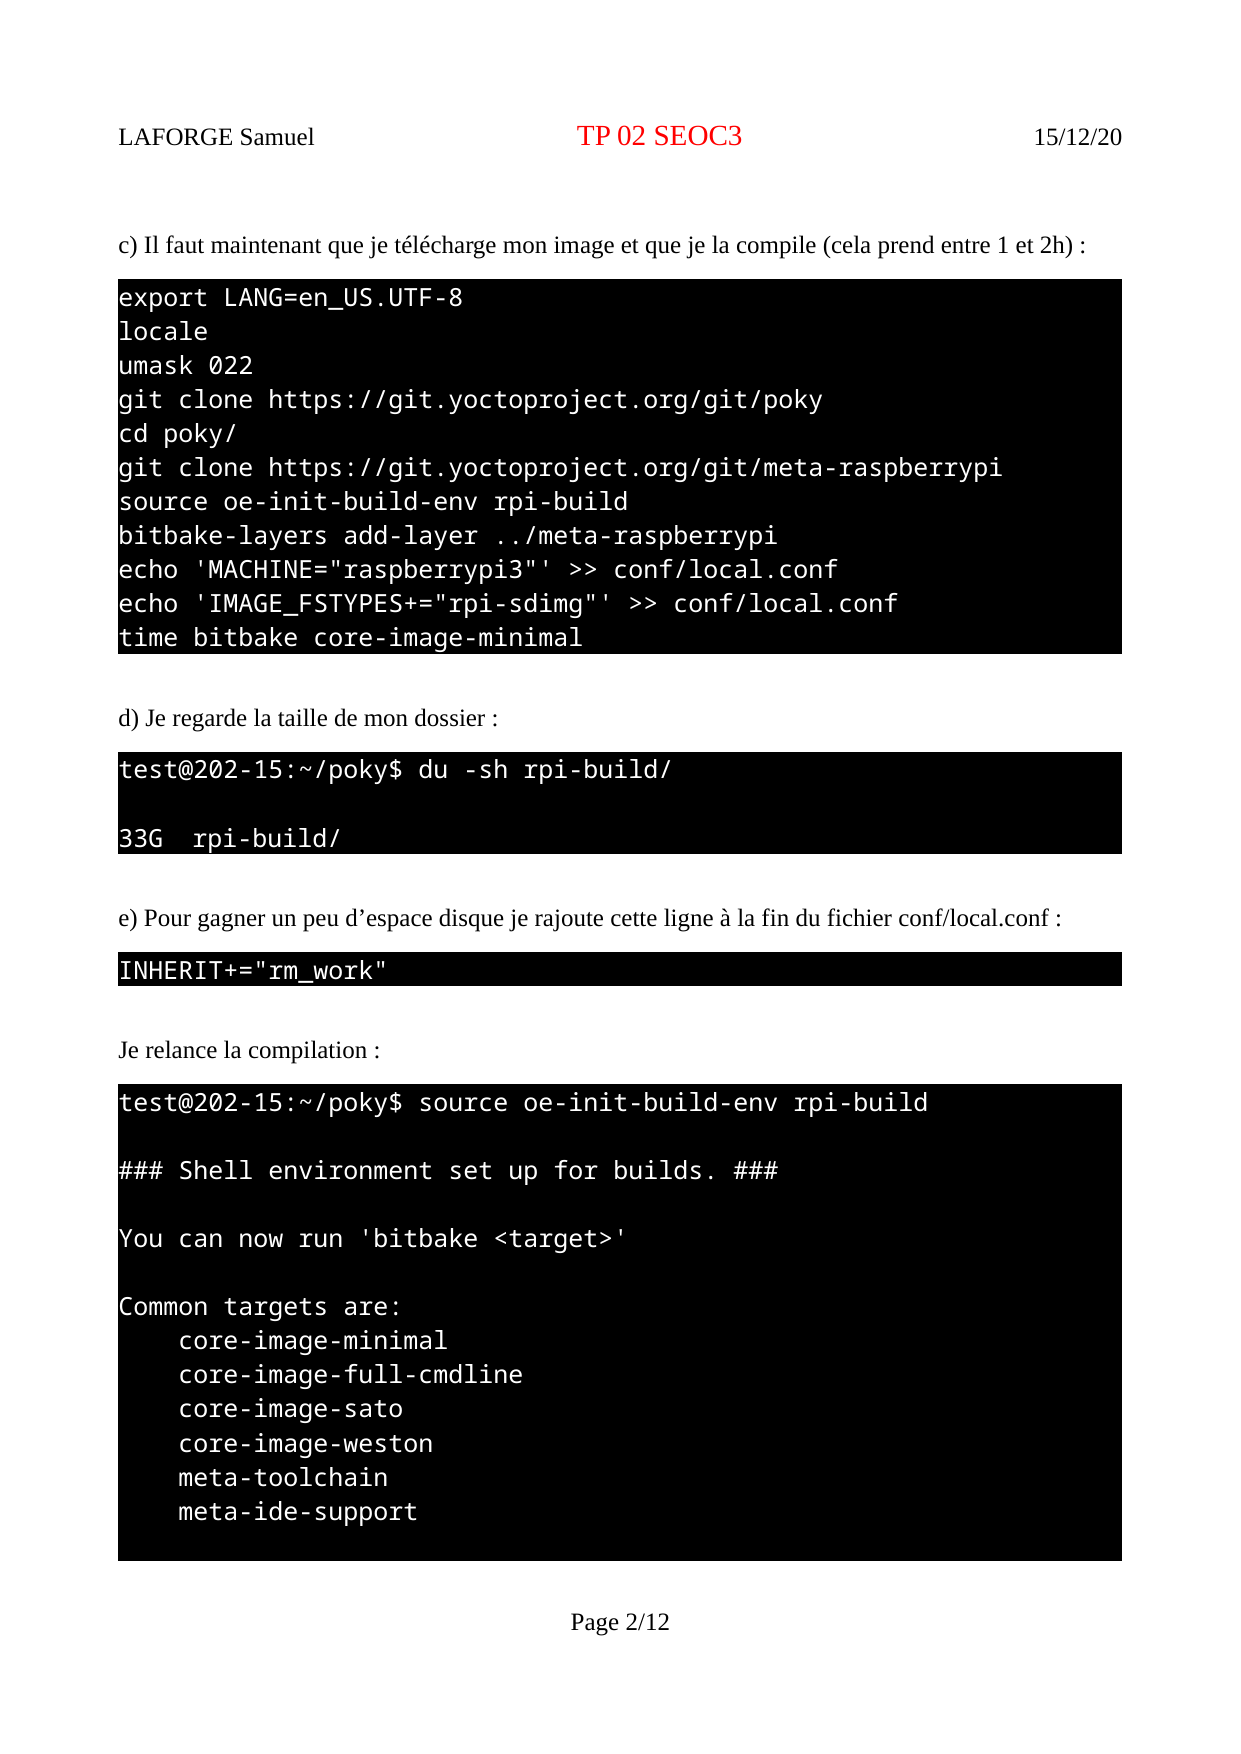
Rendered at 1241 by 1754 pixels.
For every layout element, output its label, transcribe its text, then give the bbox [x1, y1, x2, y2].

text Je relance la compilation : [118, 1036, 1122, 1064]
text test@202-15:~/poky$ source oe-init-build-env rpi-build [118, 1084, 1122, 1119]
text c) Il faut maintenant que je télécharge mon image et que je la compile (cela prend entre 1 et 2h) : [118, 230, 1122, 259]
text INHERIT+="rm_work" [118, 952, 1122, 986]
text git clone https://git.yoctoproject.org/git/meta-raspberrypi [118, 449, 1122, 484]
text test@202-15:~/poky$ du -sh rpi-build/ [118, 752, 1122, 786]
text e) Pour gagner un peu d’espace disque je rajoute cette ligne à la fin du fichier conf/local.conf : [118, 903, 1122, 932]
text 33G rpi-build/ [118, 820, 1122, 854]
text bitbake-layers add-layer ../meta-raspberrypi [118, 518, 1122, 552]
text export LANG=en_US.UTF-8 [118, 279, 1122, 313]
text cd poky/ [118, 416, 1122, 449]
text core-image-sato [118, 1391, 1122, 1425]
text core-image-weston [118, 1425, 1122, 1459]
text core-image-minimal [118, 1323, 1122, 1357]
text git clone https://git.yoctoproject.org/git/poky [118, 381, 1122, 416]
text umask 022 [118, 347, 1122, 381]
text d) Je regarde la taille de mon dossier : [118, 703, 1122, 732]
text locale [118, 313, 1122, 347]
text time bitbake core-image-minimal [118, 620, 1122, 654]
text source oe-init-build-env rpi-build [118, 484, 1122, 518]
text Common targets are: [118, 1289, 1122, 1323]
text echo 'MACHINE="raspberrypi3"' >> conf/local.conf [118, 552, 1122, 586]
text ### Shell environment set up for builds. ### [118, 1153, 1122, 1187]
text meta-toolchain [118, 1459, 1122, 1493]
text You can now run 'bitbake <target>' [118, 1221, 1122, 1255]
text core-image-full-cmdline [118, 1357, 1122, 1391]
text echo 'IMAGE_FSTYPES+="rpi-sdimg"' >> conf/local.conf [118, 586, 1122, 620]
text meta-ide-support [118, 1493, 1122, 1527]
